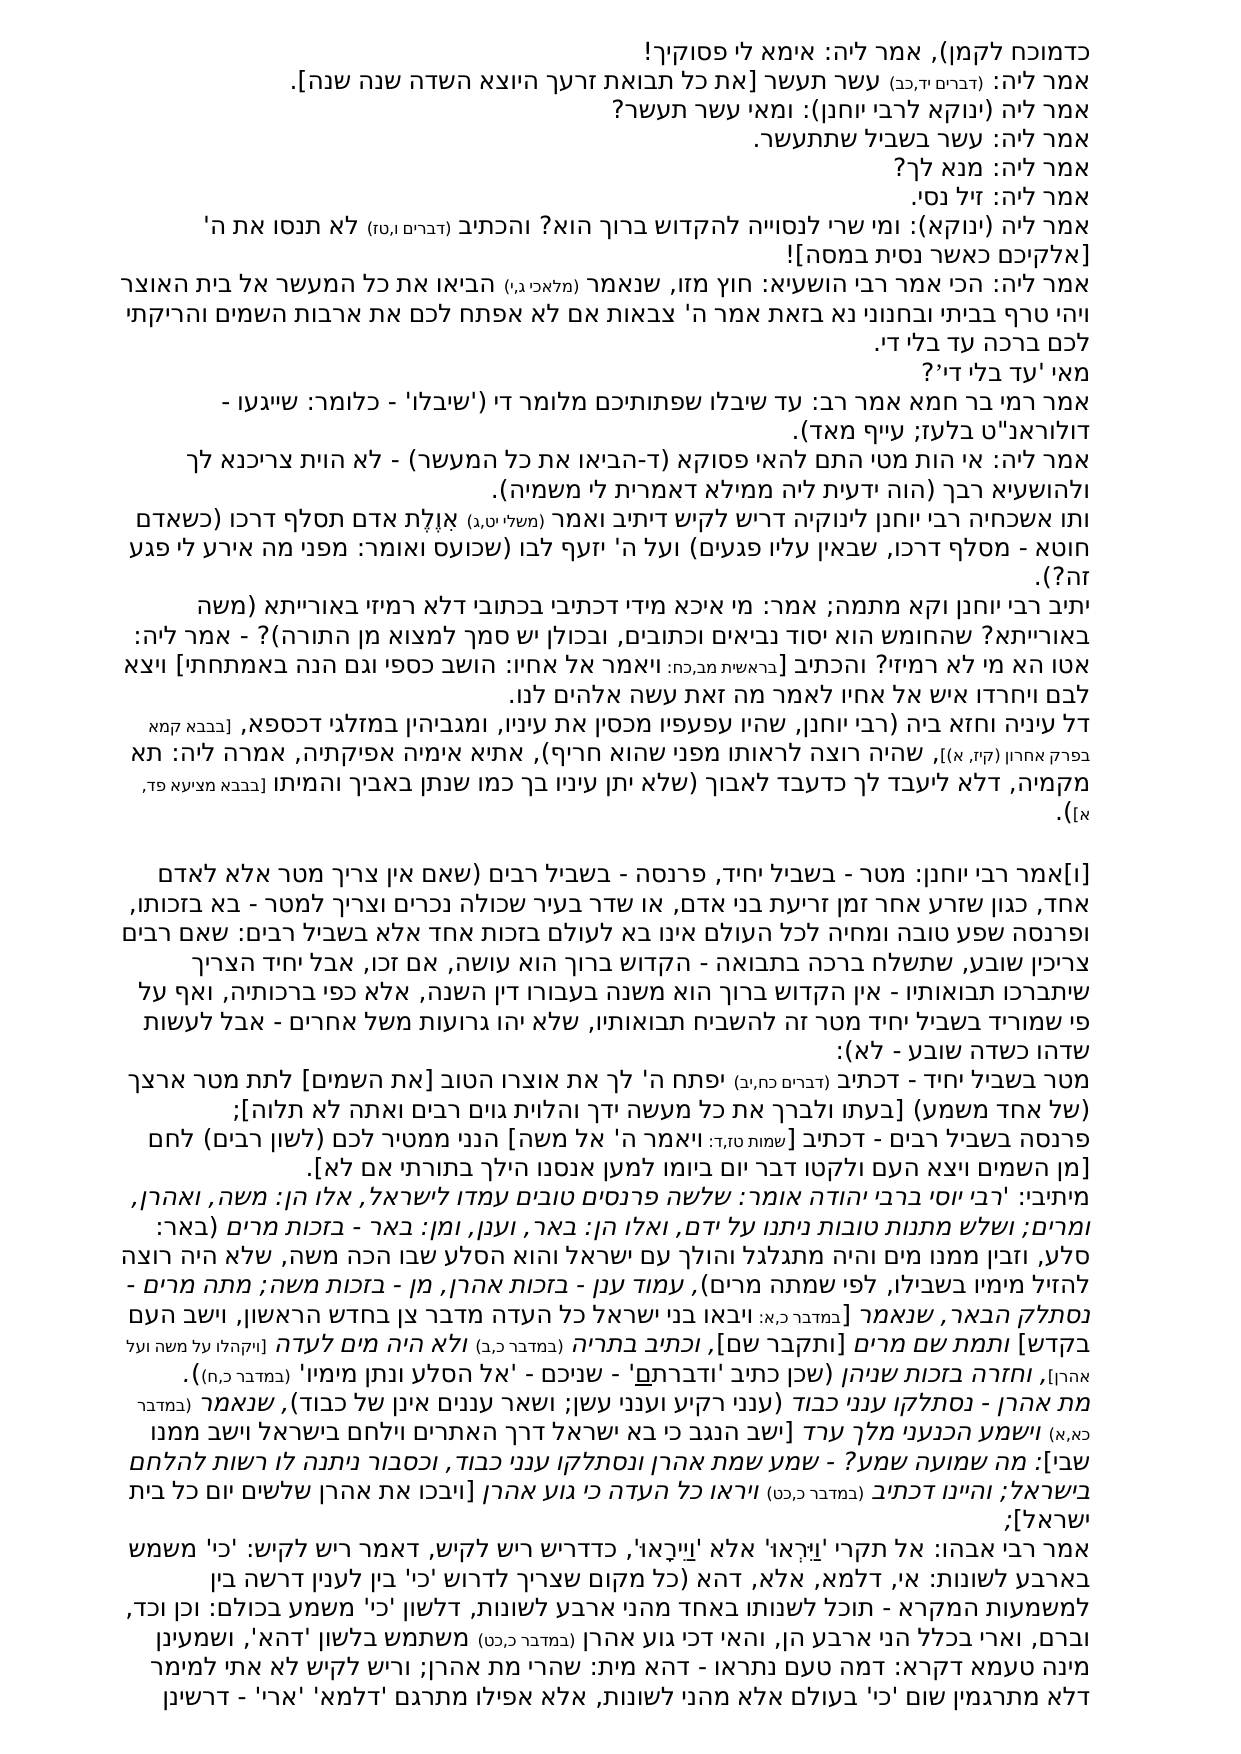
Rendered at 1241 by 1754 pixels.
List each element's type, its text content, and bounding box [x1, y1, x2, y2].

text אמר ליה: זיל נסי. [120, 182, 1090, 211]
text דל עיניה וחזא ביה (רבי יוחנן, שהיו עפעפיו מכסין את עיניו, ומגביהין במזלגי דכספא, [בבבא קמא בפרק אחרון (קיז, א)], שהיה רוצה לראותו מפני שהוא חריף), אתיא אימיה אפיקתיה, אמרה ליה: תא מקמיה, דלא ליעבד לך כדעבד לאבוך (שלא יתן עיניו בך כמו שנתן באביך והמיתו [בבבא מציעא פד, א]). [120, 709, 1090, 826]
text אמר ליה: עשר בשביל שתתעשר. [120, 124, 1090, 153]
text אמר ליה: (דברים יד,כב) עשר תעשר [את כל תבואת זרעך היוצא השדה שנה שנה]. [120, 67, 1090, 96]
text אמר רמי בר חמא אמר רב: עד שיבלו שפתותיכם מלומר די ('שיבלו' - כלומר: שייגעו - דולוראנ"ט בלעז; עייף מאד). [120, 387, 1090, 446]
text יתיב רבי יוחנן וקא מתמה; אמר: מי איכא מידי דכתיבי בכתובי דלא רמיזי באורייתא (משה באורייתא? שהחומש הוא יסוד נביאים וכתובים, ובכולן יש סמך למצוא מן התורה)? - אמר ליה: אטו הא מי לא רמיזי? והכתיב [בראשית מב,כח: ויאמר אל אחיו: הושב כספי וגם הנה באמתחתי] ויצא לבם ויחרדו איש אל אחיו לאמר מה זאת עשה אלהים לנו. [120, 592, 1090, 709]
text מיתיבי: 'רבי יוסי ברבי יהודה אומר: שלשה פרנסים טובים עמדו לישראל, אלו הן: משה, ואהרן, ומרים; ושלש מתנות טובות ניתנו על ידם, ואלו הן: באר, וענן, ומן: באר - בזכות מרים (באר: סלע, וזבין ממנו מים והיה מתגלגל והולך עם ישראל והוא הסלע שבו הכה משה, שלא היה רוצה להזיל מימיו בשבילו, לפי שמתה מרים), עמוד ענן - בזכות אהרן, מן - בזכות משה; מתה מרים - נסתלק הבאר, שנאמר [במדבר כ,א: ויבאו בני ישראל כל העדה מדבר צן בחדש הראשון, וישב העם בקדש] ותמת שם מרים [ותקבר שם], וכתיב בתריה (במדבר כ,ב) ולא היה מים לעדה [ויקהלו על משה ועל אהרן], וחזרה בזכות שניהן (שכן כתיב 'ודברתם' - שניכם - 'אל הסלע ונתן מימיו' (במדבר כ,ח)). [120, 1182, 1090, 1388]
text מטר בשביל יחיד - דכתיב (דברים כח,יב) יפתח ה' לך את אוצרו הטוב [את השמים] לתת מטר ארצך (של אחד משמע) [בעתו ולברך את כל מעשה ידך והלוית גוים רבים ואתה לא תלוה]; [120, 1066, 1090, 1124]
text אמר ליה: מנא לך? [120, 153, 1090, 182]
text אמר ליה (ינוקא): ומי שרי לנסוייה להקדוש ברוך הוא? והכתיב (דברים ו,טז) לא תנסו את ה' [אלקיכם כאשר נסית במסה]! [120, 211, 1090, 270]
text אמר ליה (ינוקא לרבי יוחנן): ומאי עשר תעשר? [120, 96, 1090, 124]
text מאי 'עד בלי די’? [120, 358, 1090, 387]
text אמר רבי אבהו: אל תקרי 'וַיִּרְאוּ' אלא 'וַיֵירָאוּ', כדדריש ריש לקיש, דאמר ריש לקיש: 'כי' משמש בארבע לשונות: אי, דלמא, אלא, דהא (כל מקום שצריך לדרוש 'כי' בין לענין דרשה בין למשמעות המקרא - תוכל לשנותו באחד מהני ארבע לשונות, דלשון 'כי' משמע בכולם: וכן וכד, וברם, וארי בכלל הני ארבע הן, והאי דכי גוע אהרן (במדבר כ,כט) משתמש בלשון 'דהא', ושמעינן מינה טעמא דקרא: דמה טעם נתראו - דהא מית: שהרי מת אהרן; וריש לקיש לא אתי למימר דלא מתרגמין שום 'כי' בעולם אלא מהני לשונות, אלא אפילו מתרגם 'דלמא' 'ארי' - דרשינן [120, 1535, 1090, 1711]
text כדמוכח לקמן), אמר ליה: אימא לי פסוקיך! [120, 37, 1090, 67]
text אמר ליה: הכי אמר רבי הושעיא: חוץ מזו, שנאמר (מלאכי ג,י) הביאו את כל המעשר אל בית האוצר ויהי טרף בביתי ובחנוני נא בזאת אמר ה' צבאות אם לא אפתח לכם את ארבות השמים והריקתי לכם ברכה עד בלי די. [120, 270, 1090, 358]
text מת אהרן - נסתלקו ענני כבוד (ענני רקיע וענני עשן; ושאר עננים אינן של כבוד), שנאמר (במדבר כא,א) וישמע הכנעני מלך ערד [ישב הנגב כי בא ישראל דרך האתרים וילחם בישראל וישב ממנו שבי]: מה שמועה שמע? - שמע שמת אהרן ונסתלקו ענני כבוד, וכסבור ניתנה לו רשות להלחם בישראל; והיינו דכתיב (במדבר כ,כט) ויראו כל העדה כי גוע אהרן [ויבכו את אהרן שלשים יום כל בית ישראל]; [120, 1388, 1090, 1535]
text אמר ליה: אי הות מטי התם להאי פסוקא (ד-הביאו את כל המעשר) - לא הוית צריכנא לך ולהושעיא רבך (הוה ידעית ליה ממילא דאמרית לי משמיה). [120, 446, 1090, 504]
text ותו אשכחיה רבי יוחנן לינוקיה דריש לקיש דיתיב ואמר (משלי יט,ג) אִוֶלֶת אדם תסלף דרכו (כשאדם חוטא - מסלף דרכו, שבאין עליו פגעים) ועל ה' יזעף לבו (שכועס ואומר: מפני מה אירע לי פגע זה?). [120, 504, 1090, 592]
text פרנסה בשביל רבים - דכתיב [שמות טז,ד: ויאמר ה' אל משה] הנני ממטיר לכם (לשון רבים) לחם [מן השמים ויצא העם ולקטו דבר יום ביומו למען אנסנו הילך בתורתי אם לא]. [120, 1124, 1090, 1182]
text [ו]אמר רבי יוחנן: מטר - בשביל יחיד, פרנסה - בשביל רבים (שאם אין צריך מטר אלא לאדם אחד, כגון שזרע אחר זמן זריעת בני אדם, או שדר בעיר שכולה נכרים וצריך למטר - בא בזכותו, ופרנסה שפע טובה ומחיה לכל העולם אינו בא לעולם בזכות אחד אלא בשביל רבים: שאם רבים צריכין שובע, שתשלח ברכה בתבואה - הקדוש ברוך הוא עושה, אם זכו, אבל יחיד הצריך שיתברכו תבואותיו - אין הקדוש ברוך הוא משנה בעבורו דין השנה, אלא כפי ברכותיה, ואף על פי שמוריד בשביל יחיד מטר זה להשביח תבואותיו, שלא יהו גרועות משל אחרים - אבל לעשות שדהו כשדה שובע - לא): [120, 860, 1090, 1066]
